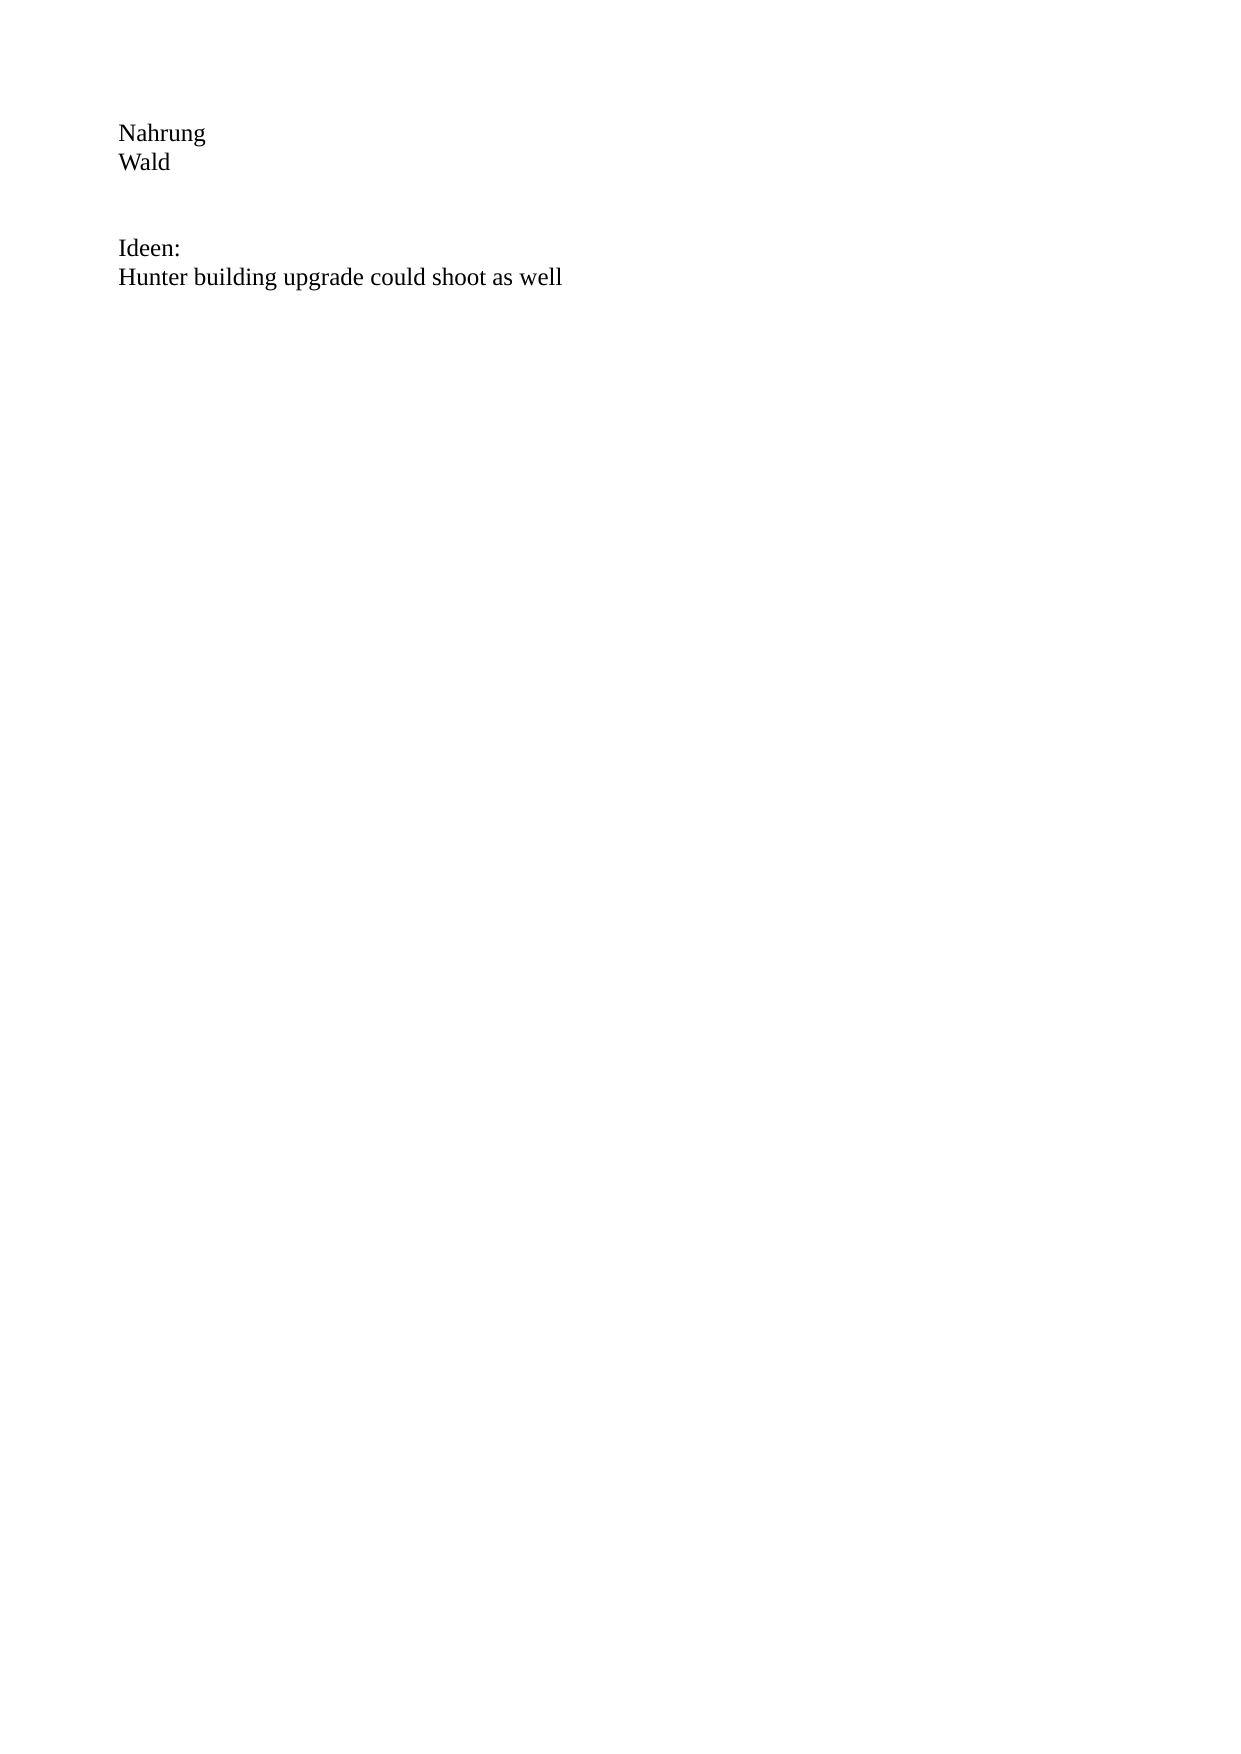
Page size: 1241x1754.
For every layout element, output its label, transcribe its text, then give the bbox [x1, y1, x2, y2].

text Wald [118, 147, 1122, 176]
text Hunter building upgrade could shoot as well [118, 262, 1122, 291]
text Nahrung [118, 118, 1122, 147]
text Ideen: [118, 233, 1122, 262]
